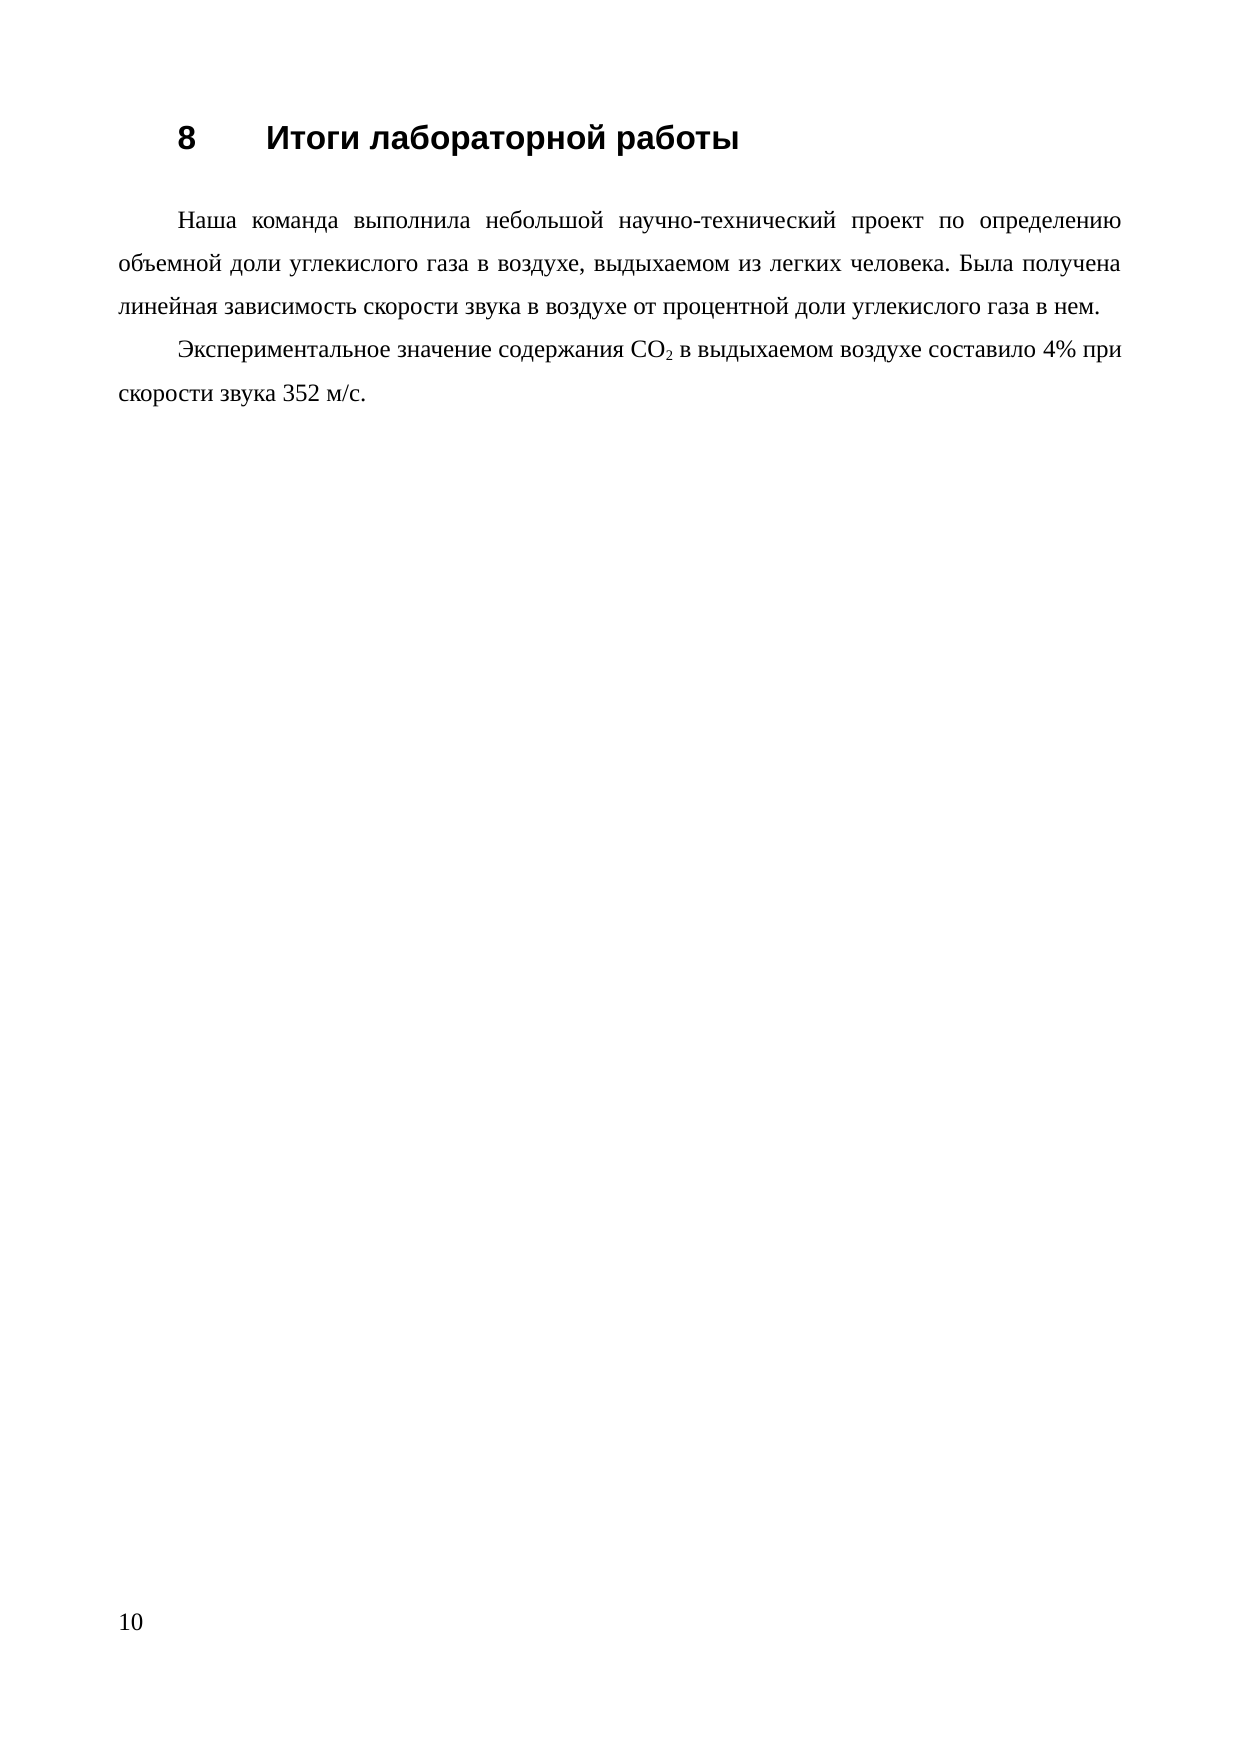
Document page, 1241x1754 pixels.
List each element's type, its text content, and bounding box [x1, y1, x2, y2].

text Наша команда выполнила небольшой научно-технический проект по определению объемной доли углекислого газа в воздухе, выдыхаемом из легких человека. Была получена линейная зависимость скорости звука в воздухе от процентной доли углекислого газа в нем. [118, 205, 1122, 320]
subtitle Итоги лабораторной работы [118, 118, 1122, 157]
text Экспериментальное значение содержания CO2 в выдыхаемом воздухе составило 4% при скорости звука 352 м/c. [118, 334, 1122, 406]
